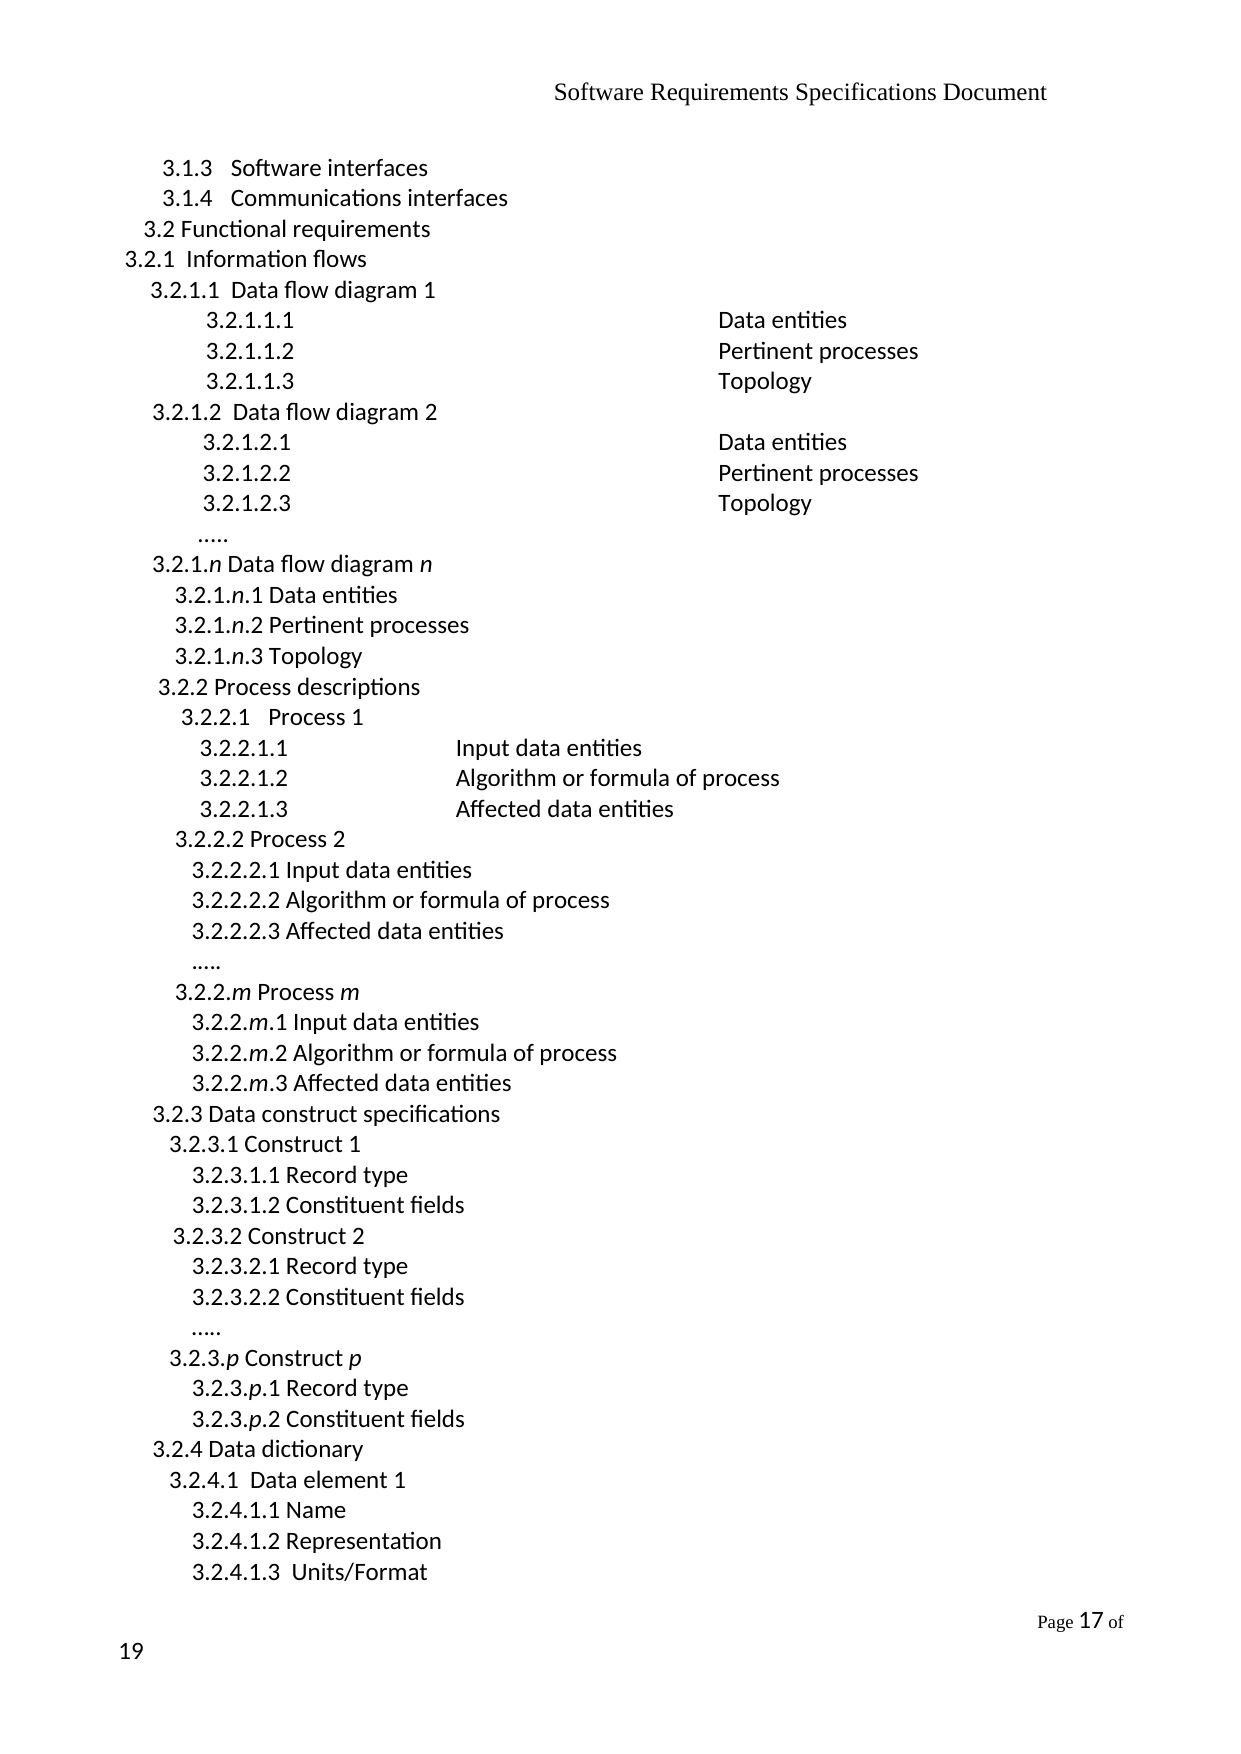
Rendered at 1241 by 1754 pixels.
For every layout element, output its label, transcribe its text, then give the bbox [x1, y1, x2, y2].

list Functional requirements [143, 213, 1159, 243]
text 3.2.4 Data dictionary [118, 1434, 1159, 1464]
list Data entities [202, 426, 1047, 457]
text 3.2.3.1 Construct 1 [118, 1128, 1159, 1159]
text 3.2.1.2 Data flow diagram 2 [146, 396, 1047, 426]
text 3.2.3.2 Construct 2 [118, 1220, 1159, 1251]
text 3.2.3.2.1 Record type [118, 1251, 1159, 1281]
text 3.2.2.m.2 Algorithm or formula of process [146, 1037, 1159, 1067]
text 3.2.4.1 Data element 1 [118, 1464, 1159, 1495]
list Software interfaces [162, 152, 1159, 182]
list Algorithm or formula of process [199, 762, 1159, 793]
text 3.2.2.2.2 Algorithm or formula of process [146, 884, 1159, 915]
text 3.2.2.m.3 Affected data entities [118, 1067, 1159, 1098]
text 3.2.1 Information flows [124, 243, 1159, 274]
text 3.2.2.m Process m [146, 976, 1159, 1006]
text 3.2.2.2.1 Input data entities [146, 854, 1159, 884]
list Affected data entities [199, 793, 1159, 823]
list Data entities [206, 304, 1047, 335]
text 3.2.3 Data construct specifications [118, 1098, 1159, 1128]
text 3.2.4.1.2 Representation [118, 1525, 1159, 1556]
text 3.2.1.n.3 Topology [174, 640, 1047, 671]
text .…. [146, 945, 1159, 976]
text 3.2.4.1.1 Name [118, 1495, 1159, 1525]
text 3.2.4.1.3 Units/Format [118, 1556, 1159, 1586]
text 3.2.3.p.2 Constituent fields [118, 1403, 1159, 1434]
text 3.2.3.1.1 Record type [118, 1159, 1159, 1189]
text 3.2.1.n.2 Pertinent processes [174, 609, 1047, 640]
text 3.2.2.2.3 Affected data entities [146, 915, 1159, 945]
text 3.2.3.p Construct p [118, 1342, 1159, 1373]
list Topology [206, 365, 1047, 396]
list Topology [202, 487, 1047, 518]
list Communications interfaces [162, 182, 1159, 213]
text 3.2.1.1 Data flow diagram 1 [127, 274, 1047, 304]
text 3.2.3.1.2 Constituent fields [118, 1189, 1159, 1220]
text ..... [118, 518, 1159, 548]
text 3.2.3.p.1 Record type [118, 1373, 1159, 1403]
list Process 1 [181, 701, 1159, 732]
text 3.2.2.2 Process 2 [146, 823, 1159, 854]
text 3.2.3.2.2 Constituent fields [118, 1281, 1159, 1312]
text 3.2.2.m.1 Input data entities [146, 1006, 1159, 1037]
list Pertinent processes [202, 457, 1047, 487]
list Input data entities [199, 732, 1159, 762]
list Pertinent processes [206, 335, 1047, 365]
text 3.2.1.n Data flow diagram n [146, 548, 1047, 579]
text 3.2.1.n.1 Data entities [174, 579, 1047, 609]
text ….. [118, 1312, 1159, 1342]
text 3.2.2 Process descriptions [118, 671, 1159, 701]
